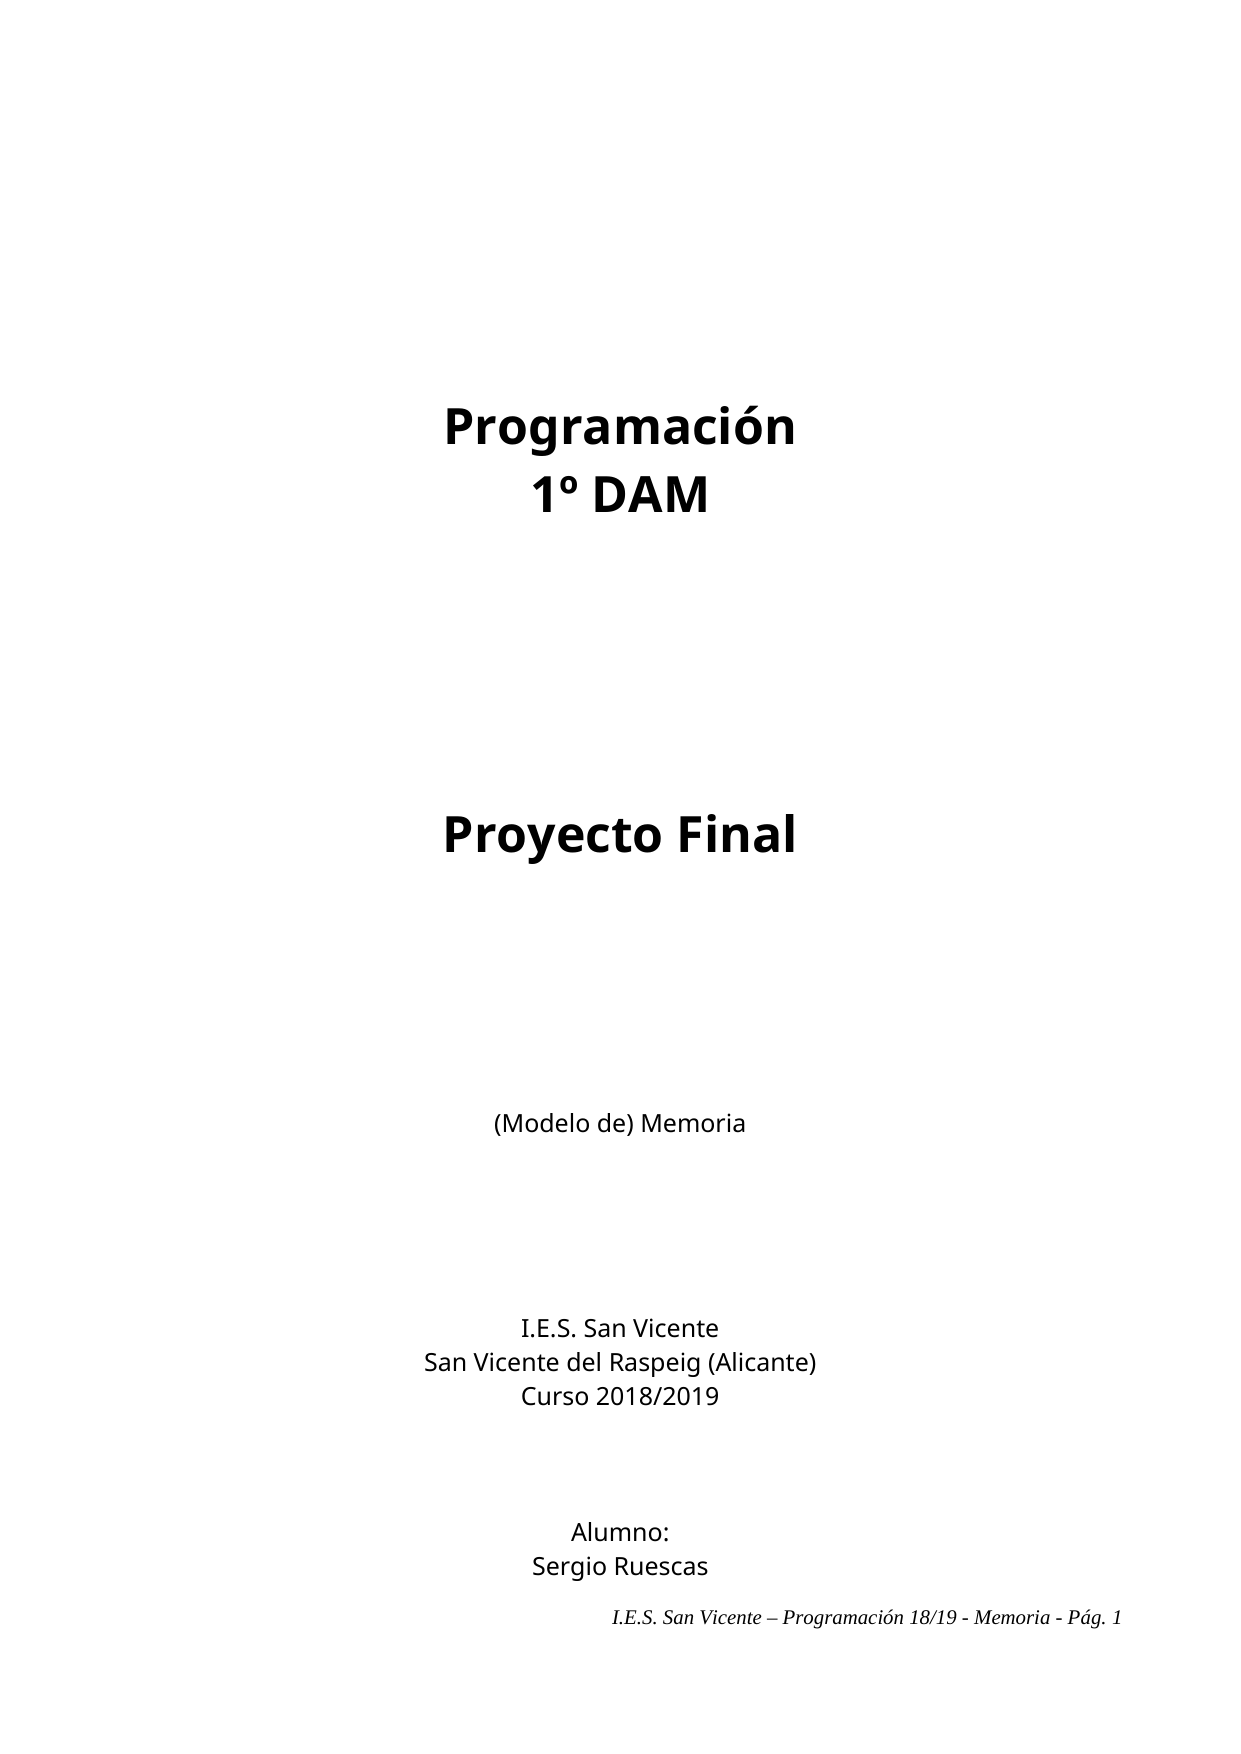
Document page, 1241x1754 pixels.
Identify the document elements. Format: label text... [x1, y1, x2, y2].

list Proyecto Final [118, 799, 1122, 867]
list 1º DAM [118, 459, 1122, 527]
text Curso 2018/2019 [118, 1378, 1122, 1412]
text (Modelo de) Memoria [118, 1106, 1122, 1140]
list Programación [118, 391, 1122, 459]
text I.E.S. San Vicente [118, 1310, 1122, 1344]
text San Vicente del Raspeig (Alicante) [118, 1344, 1122, 1378]
text Sergio Ruescas [118, 1549, 1122, 1583]
text Alumno: [118, 1515, 1122, 1549]
